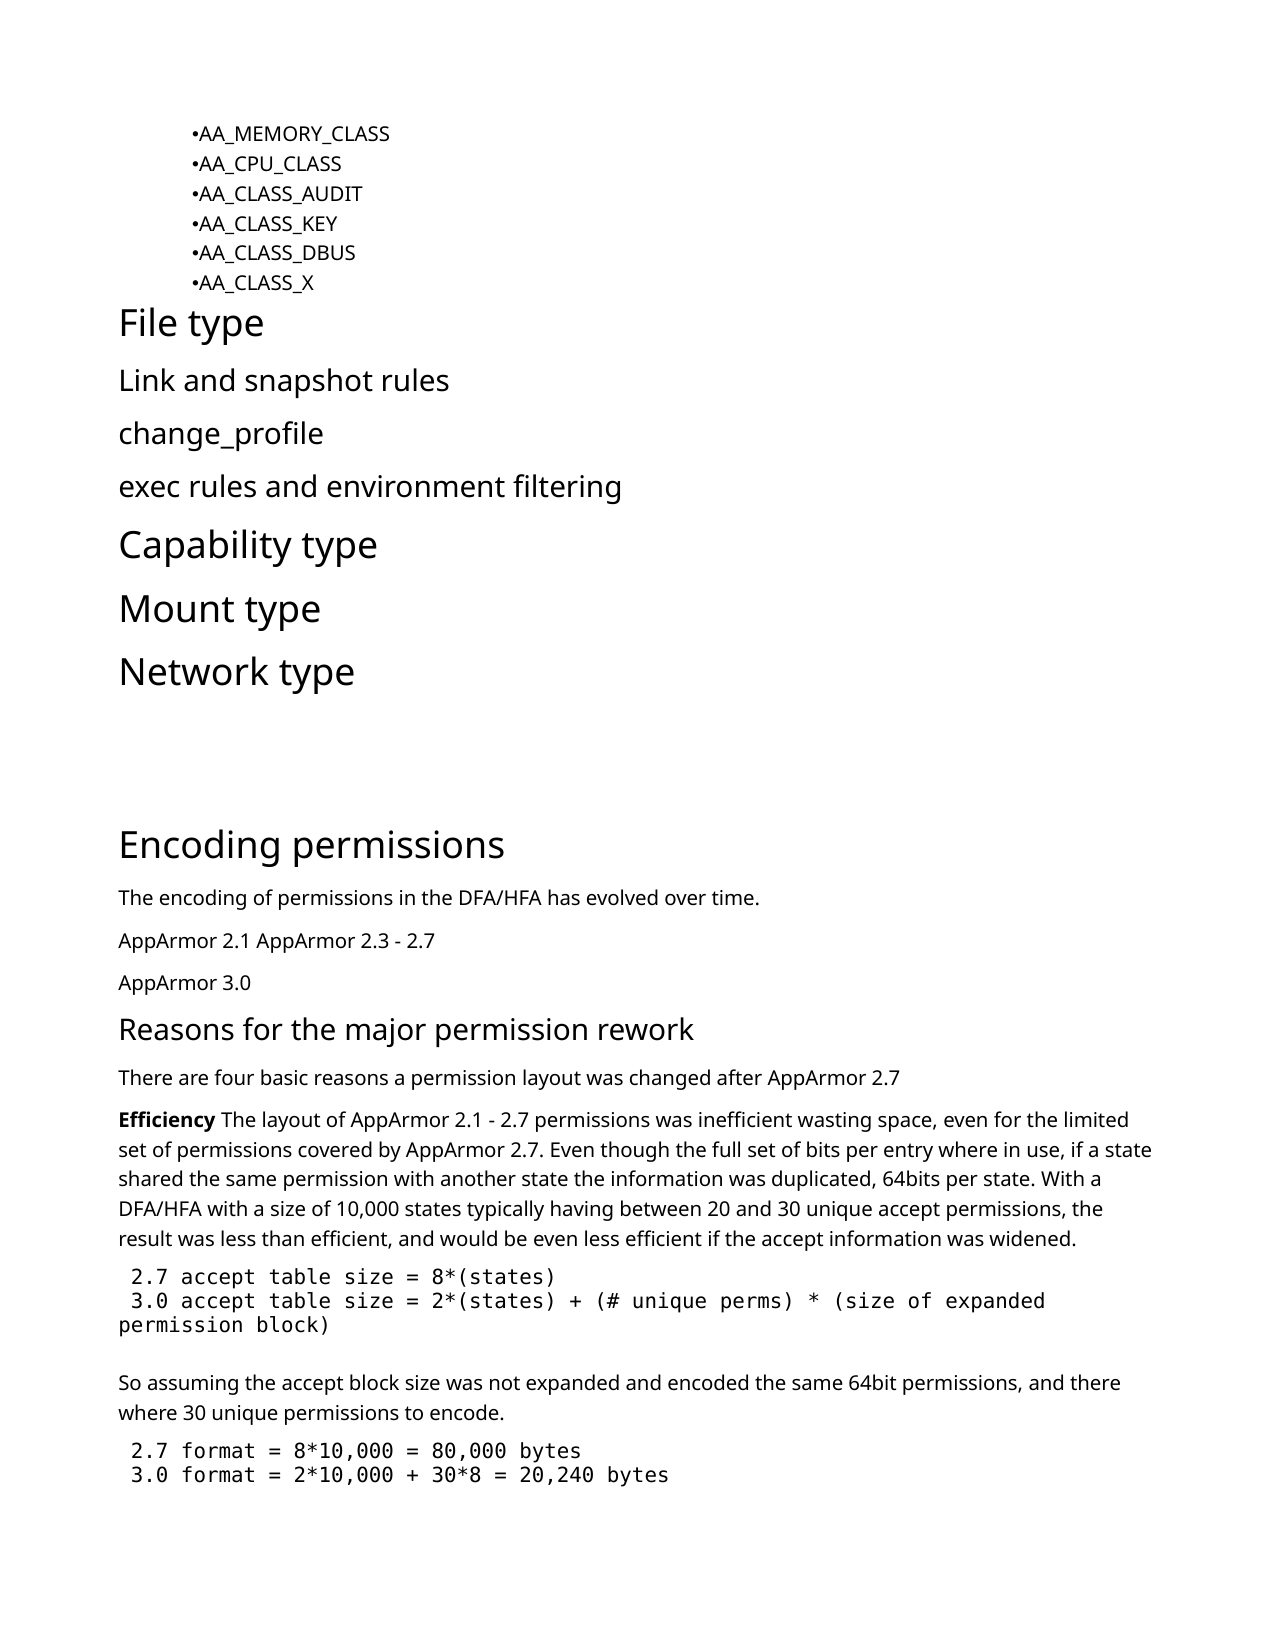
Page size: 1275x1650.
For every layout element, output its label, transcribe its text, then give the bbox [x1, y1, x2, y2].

text The encoding of permissions in the DFA/HFA has evolved over time. [118, 882, 1157, 912]
subtitle Encoding permissions [118, 818, 1157, 869]
text AppArmor 3.0 [118, 966, 1157, 996]
text There are four basic reasons a permission layout was changed after AppArmor 2.7 [118, 1062, 1157, 1091]
list AA_MEMORY_CLASS [118, 118, 1157, 148]
list AA_CLASS_X [118, 267, 1157, 296]
subtitle change_profile [118, 413, 1157, 453]
list AA_CLASS_AUDIT [118, 177, 1157, 207]
list AA_CLASS_DBUS [118, 237, 1157, 267]
text 3.0 format = 2*10,000 + 30*8 = 20,240 bytes [118, 1463, 1157, 1487]
text 2.7 format = 8*10,000 = 80,000 bytes [118, 1439, 1157, 1463]
subtitle exec rules and environment filtering [118, 466, 1157, 506]
text So assuming the accept block size was not expanded and encoded the same 64bit permissions, and there where 30 unique permissions to encode. [118, 1367, 1157, 1426]
subtitle Network type [118, 646, 1157, 697]
subtitle File type [118, 296, 1157, 347]
subtitle Reasons for the major permission rework [118, 1009, 1157, 1049]
subtitle Capability type [118, 518, 1157, 569]
text 2.7 accept table size = 8*(states) [118, 1265, 1157, 1289]
text 3.0 accept table size = 2*(states) + (# unique perms) * (size of expanded permission block) [118, 1289, 1157, 1337]
list AA_CLASS_KEY [118, 207, 1157, 237]
list AA_CPU_CLASS [118, 148, 1157, 177]
text AppArmor 2.1 AppArmor 2.3 - 2.7 [118, 924, 1157, 954]
text Efficiency The layout of AppArmor 2.1 - 2.7 permissions was inefficient wasting space, even for the limited set of permissions covered by AppArmor 2.7. Even though the full set of bits per entry where in use, if a state shared the same permission with another state the information was duplicated, 64bits per state. With a DFA/HFA with a size of 10,000 states typically having between 20 and 30 unique accept permissions, the result was less than efficient, and would be even less efficient if the accept information was widened. [118, 1104, 1157, 1252]
subtitle Link and snapshot rules [118, 360, 1157, 400]
subtitle Mount type [118, 582, 1157, 633]
